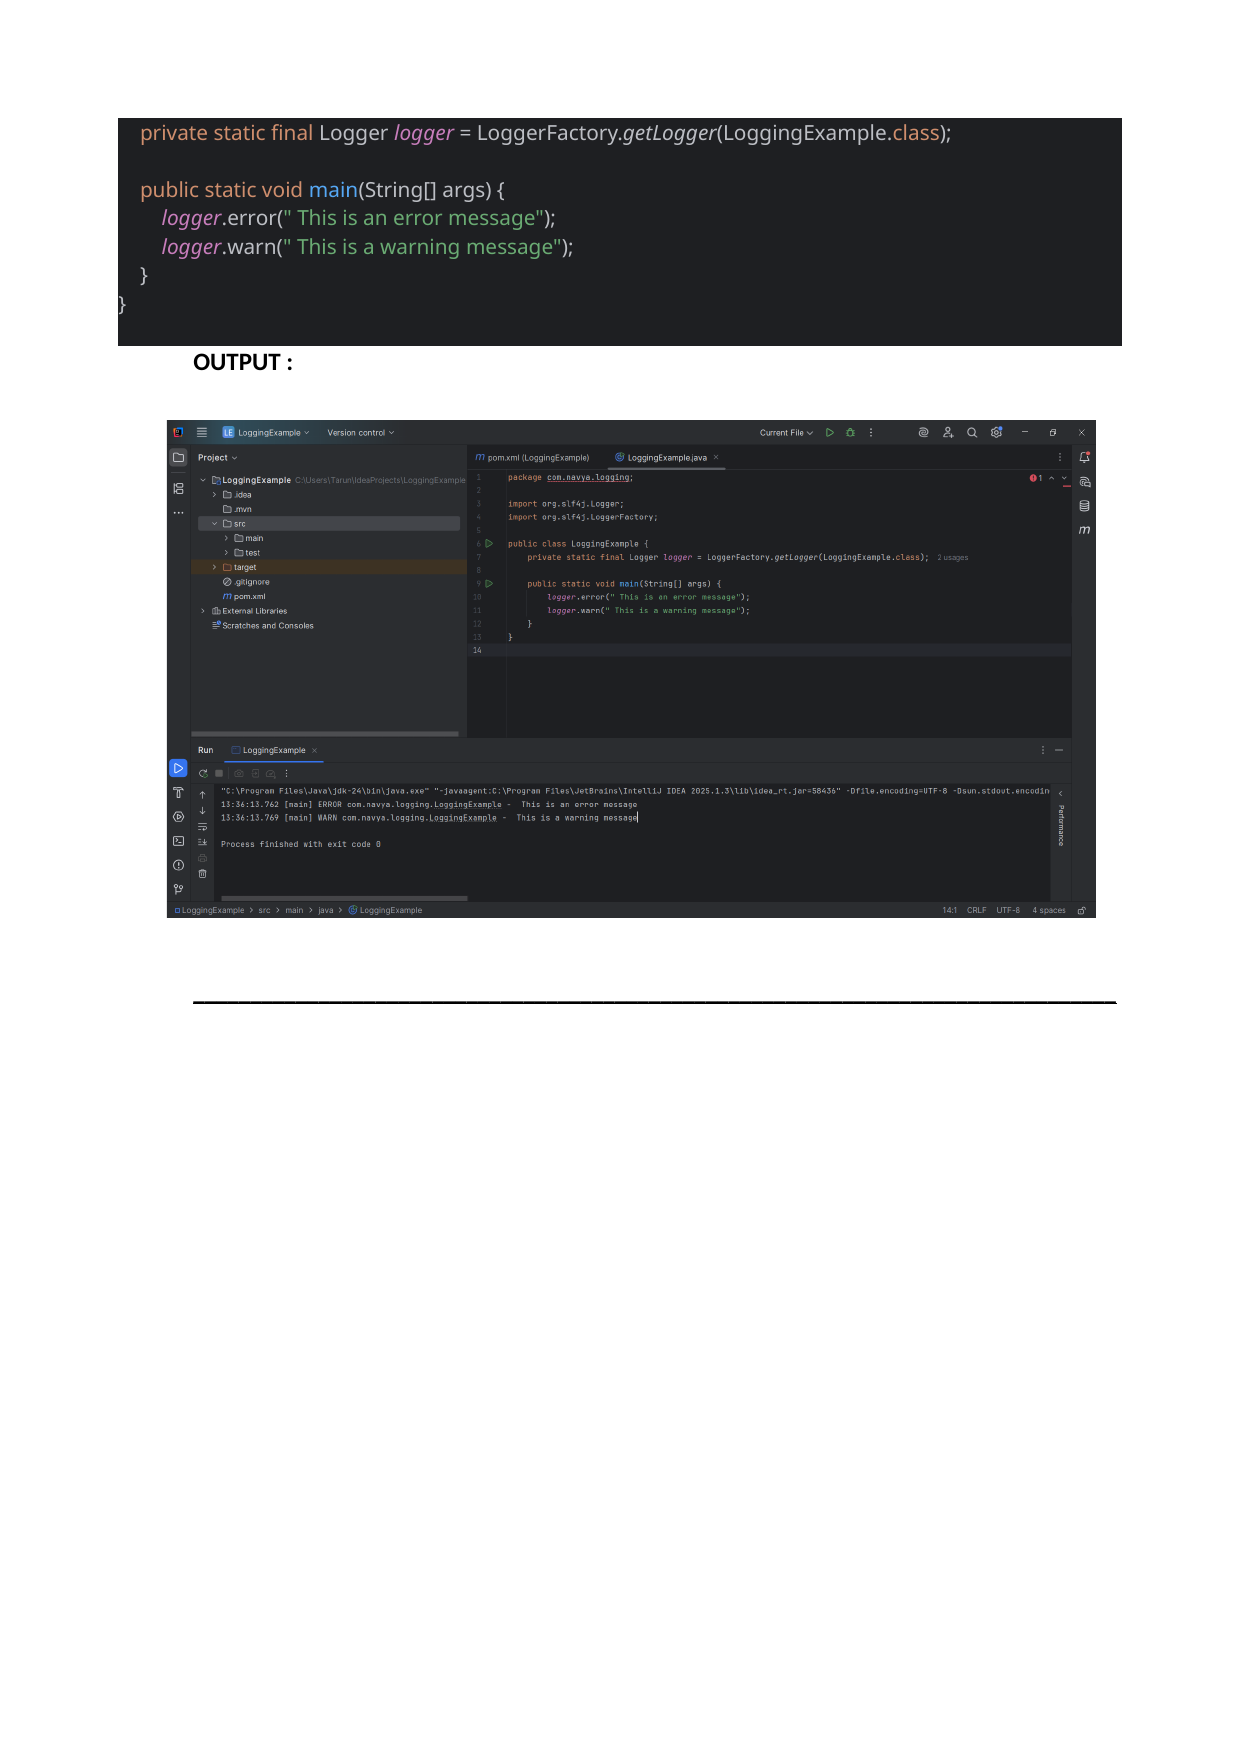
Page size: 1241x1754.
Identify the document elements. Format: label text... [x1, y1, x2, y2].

text private static final Logger logger = LoggerFactory.getLogger(LoggingExample.class); public static void main(String[] args) { logger.error(" This is an error message"); logger.warn(" This is a warning message"); } } [118, 118, 1122, 346]
text _________________________________________________________________________________ [193, 978, 1122, 1006]
picture [166, 420, 1096, 918]
text OUTPUT : [193, 346, 1122, 376]
